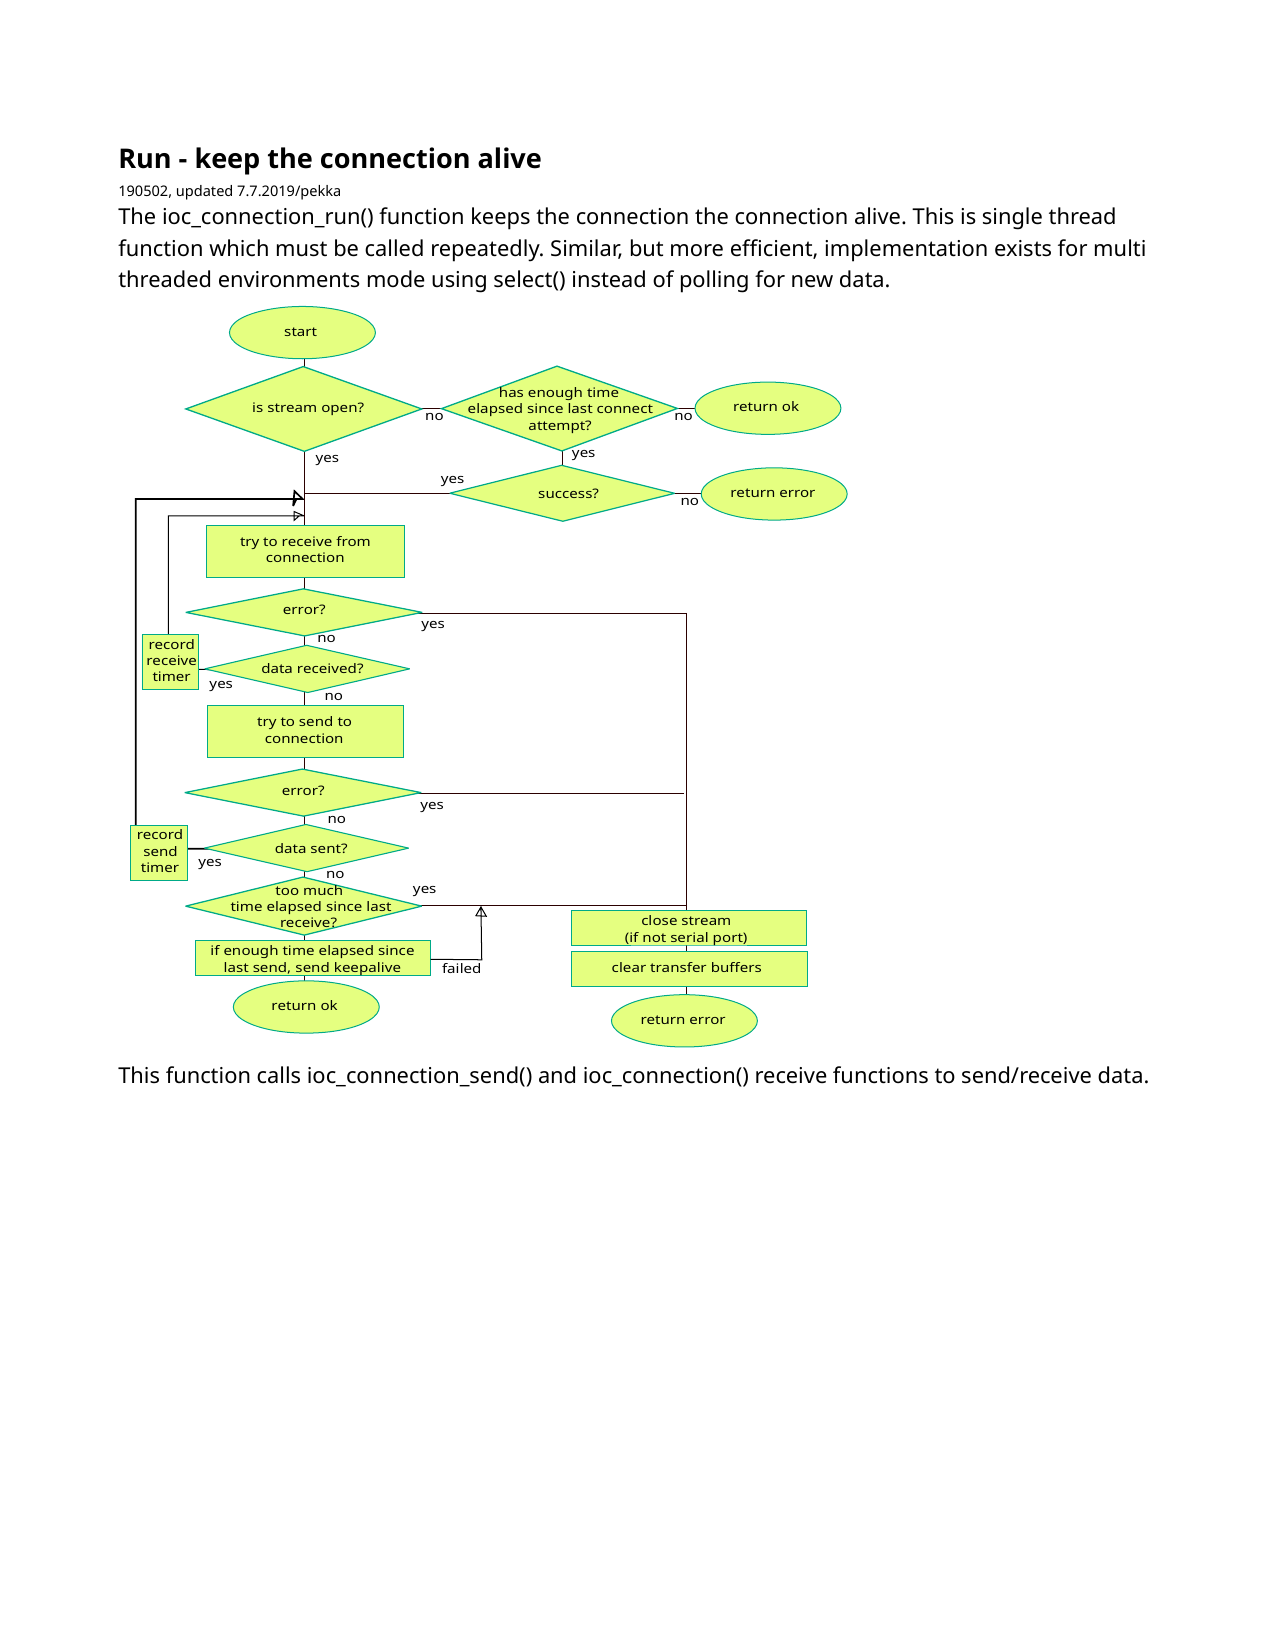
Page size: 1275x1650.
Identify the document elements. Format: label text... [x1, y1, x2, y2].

subtitle Run - keep the connection alive [118, 139, 1157, 176]
text This function calls ioc_connection_send() and ioc_connection() receive functions to send/receive data. [118, 1060, 1157, 1090]
text The ioc_connection_run() function keeps the connection the connection alive. This is single thread function which must be called repeatedly. Similar, but more efficient, implementation exists for multi threaded environments mode using select() instead of polling for new data. [118, 201, 1157, 294]
text 190502, updated 7.7.2019/pekka [118, 181, 1157, 200]
